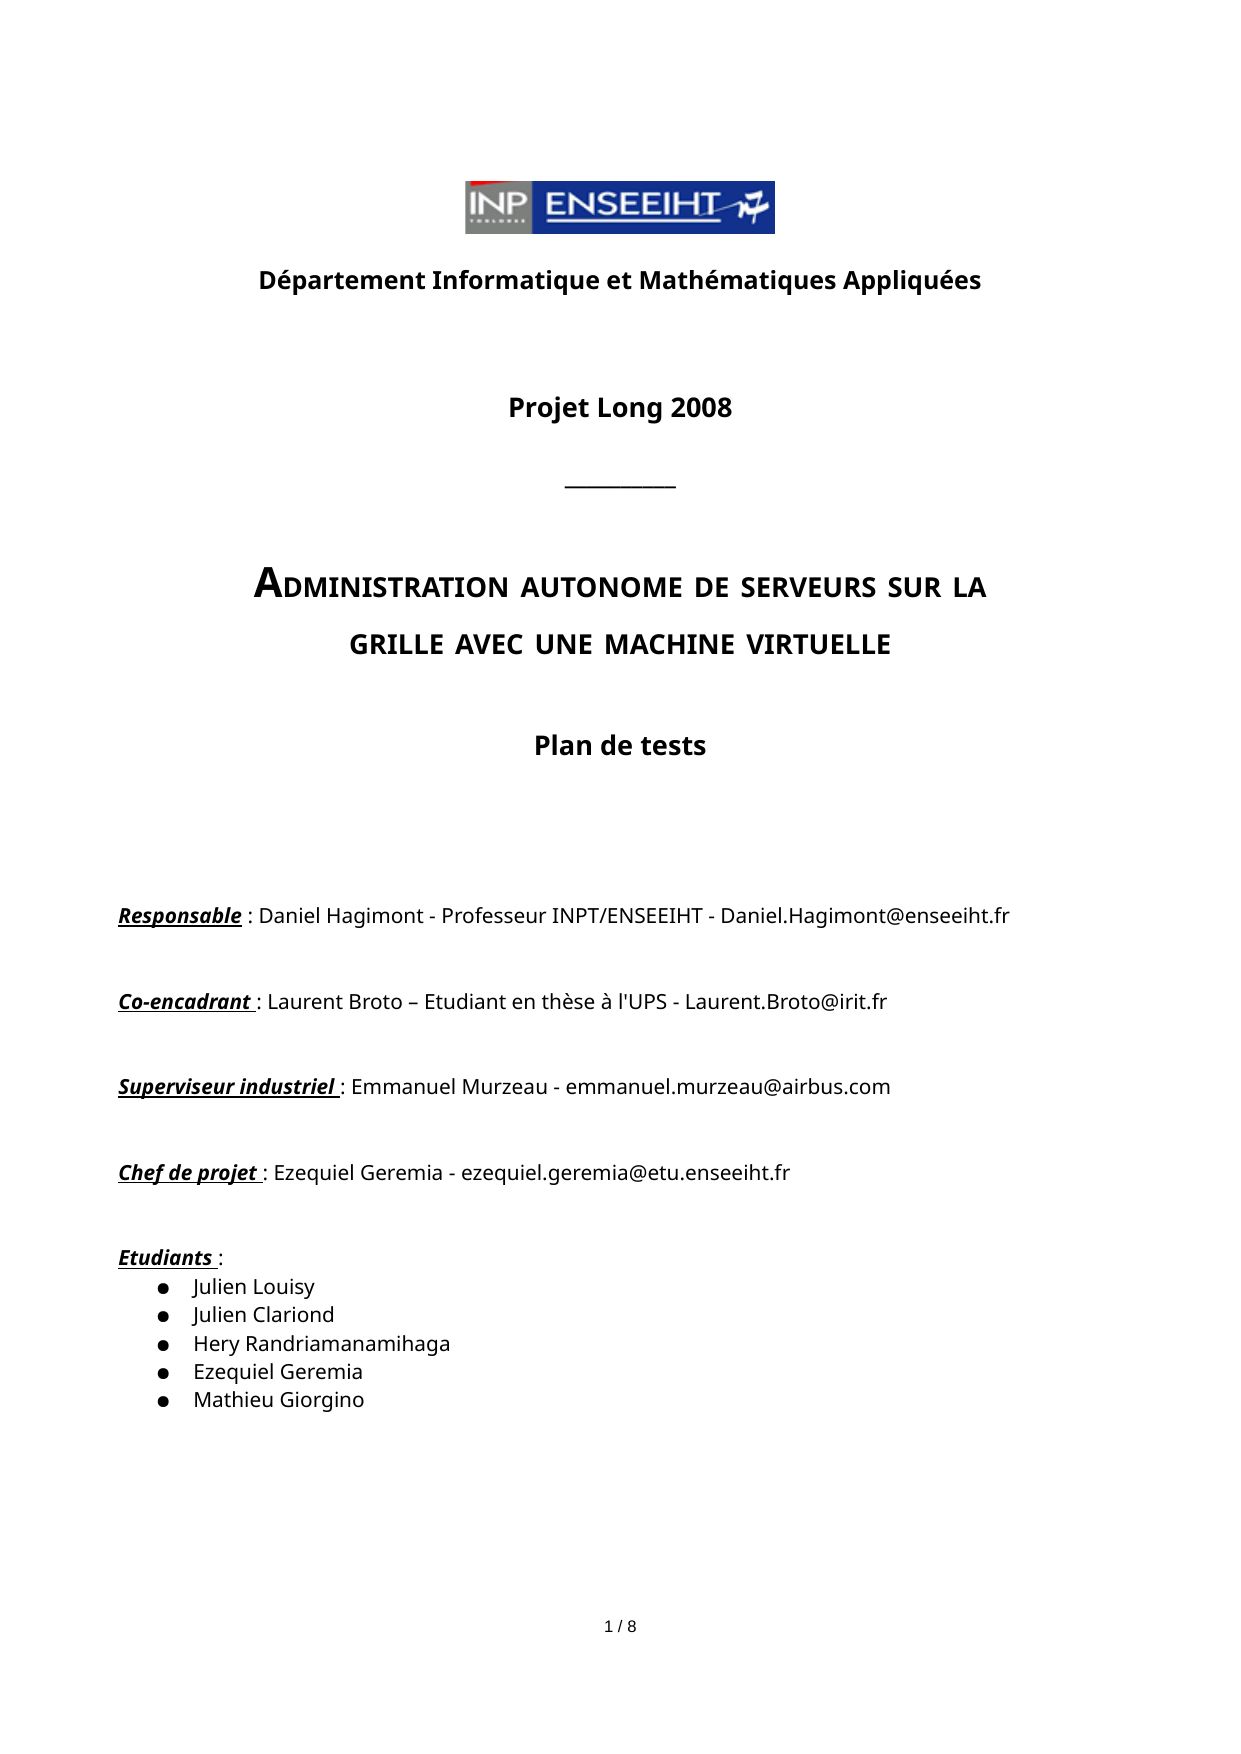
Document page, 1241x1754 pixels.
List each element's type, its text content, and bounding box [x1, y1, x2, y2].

text Superviseur industriel : Emmanuel Murzeau - emmanuel.murzeau@airbus.com [118, 1072, 1122, 1100]
text Responsable : Daniel Hagimont - Professeur INPT/ENSEEIHT - Daniel.Hagimont@enseeiht.fr [118, 901, 1122, 929]
text Projet Long 2008 [118, 388, 1122, 425]
list Mathieu Giorgino [156, 1386, 1122, 1414]
text Département Informatique et Mathématiques Appliquées [118, 263, 1122, 297]
text __________ [118, 456, 1122, 492]
text Co-encadrant : Laurent Broto – Etudiant en thèse à l'UPS - Laurent.Broto@irit.fr [118, 987, 1122, 1015]
text Plan de tests [118, 727, 1122, 764]
picture [465, 181, 775, 234]
text Chef de projet : Ezequiel Geremia - ezequiel.geremia@etu.enseeiht.fr [118, 1158, 1122, 1186]
list Julien Louisy [156, 1272, 1122, 1300]
text Administration autonome de serveurs sur la grille avec une machine virtuelle [208, 553, 1032, 666]
list Julien Clariond [156, 1300, 1122, 1329]
list Ezequiel Geremia [156, 1357, 1122, 1386]
list Hery Randriamanamihaga [156, 1329, 1122, 1357]
text Etudiants : [118, 1243, 1122, 1272]
